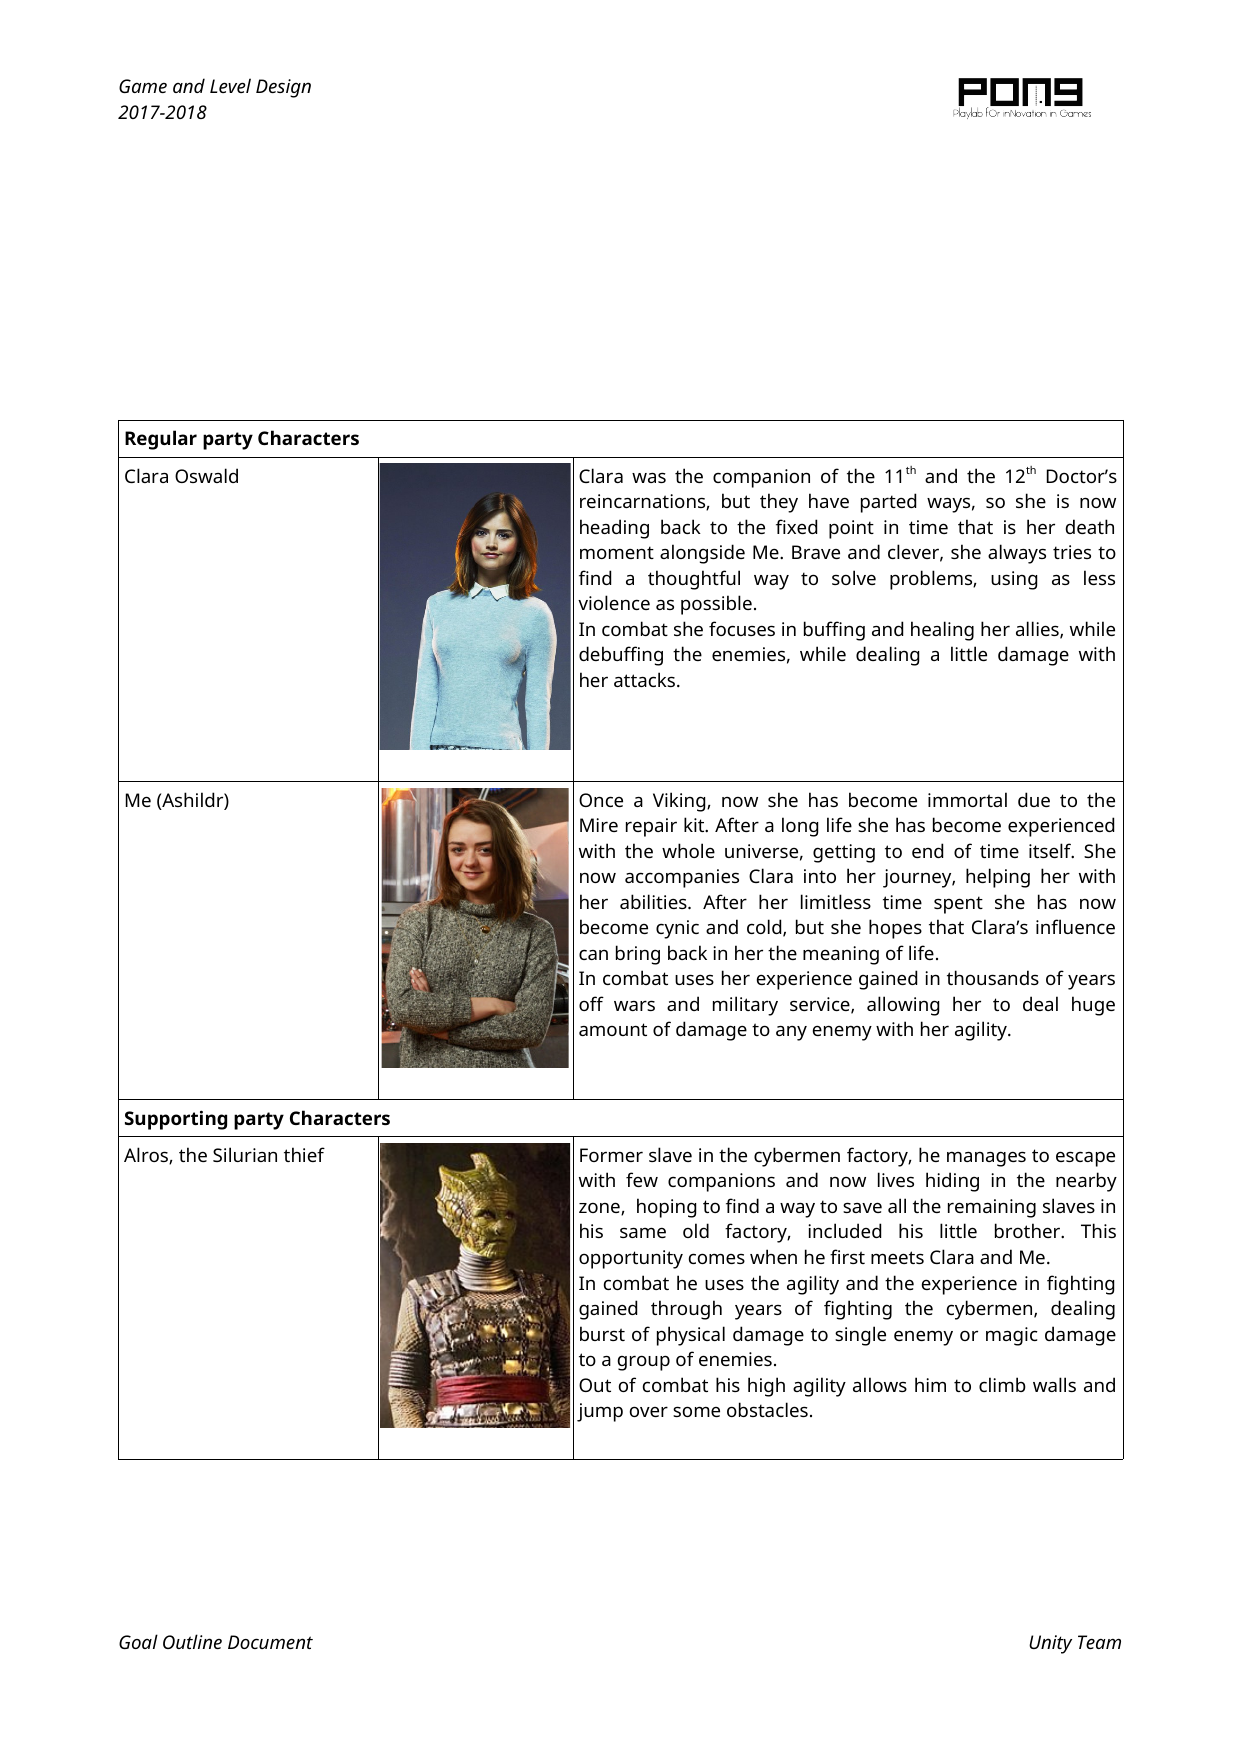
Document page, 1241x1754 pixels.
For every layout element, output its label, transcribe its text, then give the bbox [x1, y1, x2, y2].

table_cell Former slave in the cybermen factory, he manages to escape with few companions and now lives hiding in the nearby zone, hoping to find a way to save all the remaining slaves in his same old factory, included his little brother. This opportunity comes when he first meets Clara and Me. In combat he uses the agility and the experience in fighting gained through years of fighting the cybermen, dealing burst of physical damage to single enemy or magic damage to a group of enemies. Out of combat his high agility allows him to climb walls and jump over some obstacles. [574, 1137, 1123, 1459]
table_cell Clara was the companion of the 11th and the 12th Doctor’s reincarnations, but they have parted ways, so she is now heading back to the fixed point in time that is her death moment alongside Me. Brave and clever, she always tries to find a thoughtful way to solve problems, using as less violence as possible. In combat she focuses in buffing and healing her allies, while debuffing the enemies, while dealing a little damage with her attacks. [574, 458, 1123, 781]
table_cell [379, 1137, 573, 1459]
table_cell Me (Ashildr) [119, 782, 378, 1099]
table_header Regular party Characters [119, 421, 1123, 457]
table_cell Clara Oswald [119, 458, 378, 781]
table_cell Once a Viking, now she has become immortal due to the Mire repair kit. After a long life she has become experienced with the whole universe, getting to end of time itself. She now accompanies Clara into her journey, helping her with her abilities. After her limitless time spent she has now become cynic and cold, but she hopes that Clara’s influence can bring back in her the meaning of life. In combat uses her experience gained in thousands of years off wars and military service, allowing her to deal huge amount of damage to any enemy with her agility. [574, 782, 1123, 1099]
table_cell [379, 458, 573, 781]
table_cell Alros, the Silurian thief [119, 1137, 378, 1459]
picture [381, 788, 569, 1068]
table_cell Supporting party Characters [119, 1100, 1123, 1136]
table_cell [379, 782, 573, 1099]
picture [923, 73, 1122, 124]
picture [379, 463, 571, 750]
picture [380, 1143, 571, 1428]
